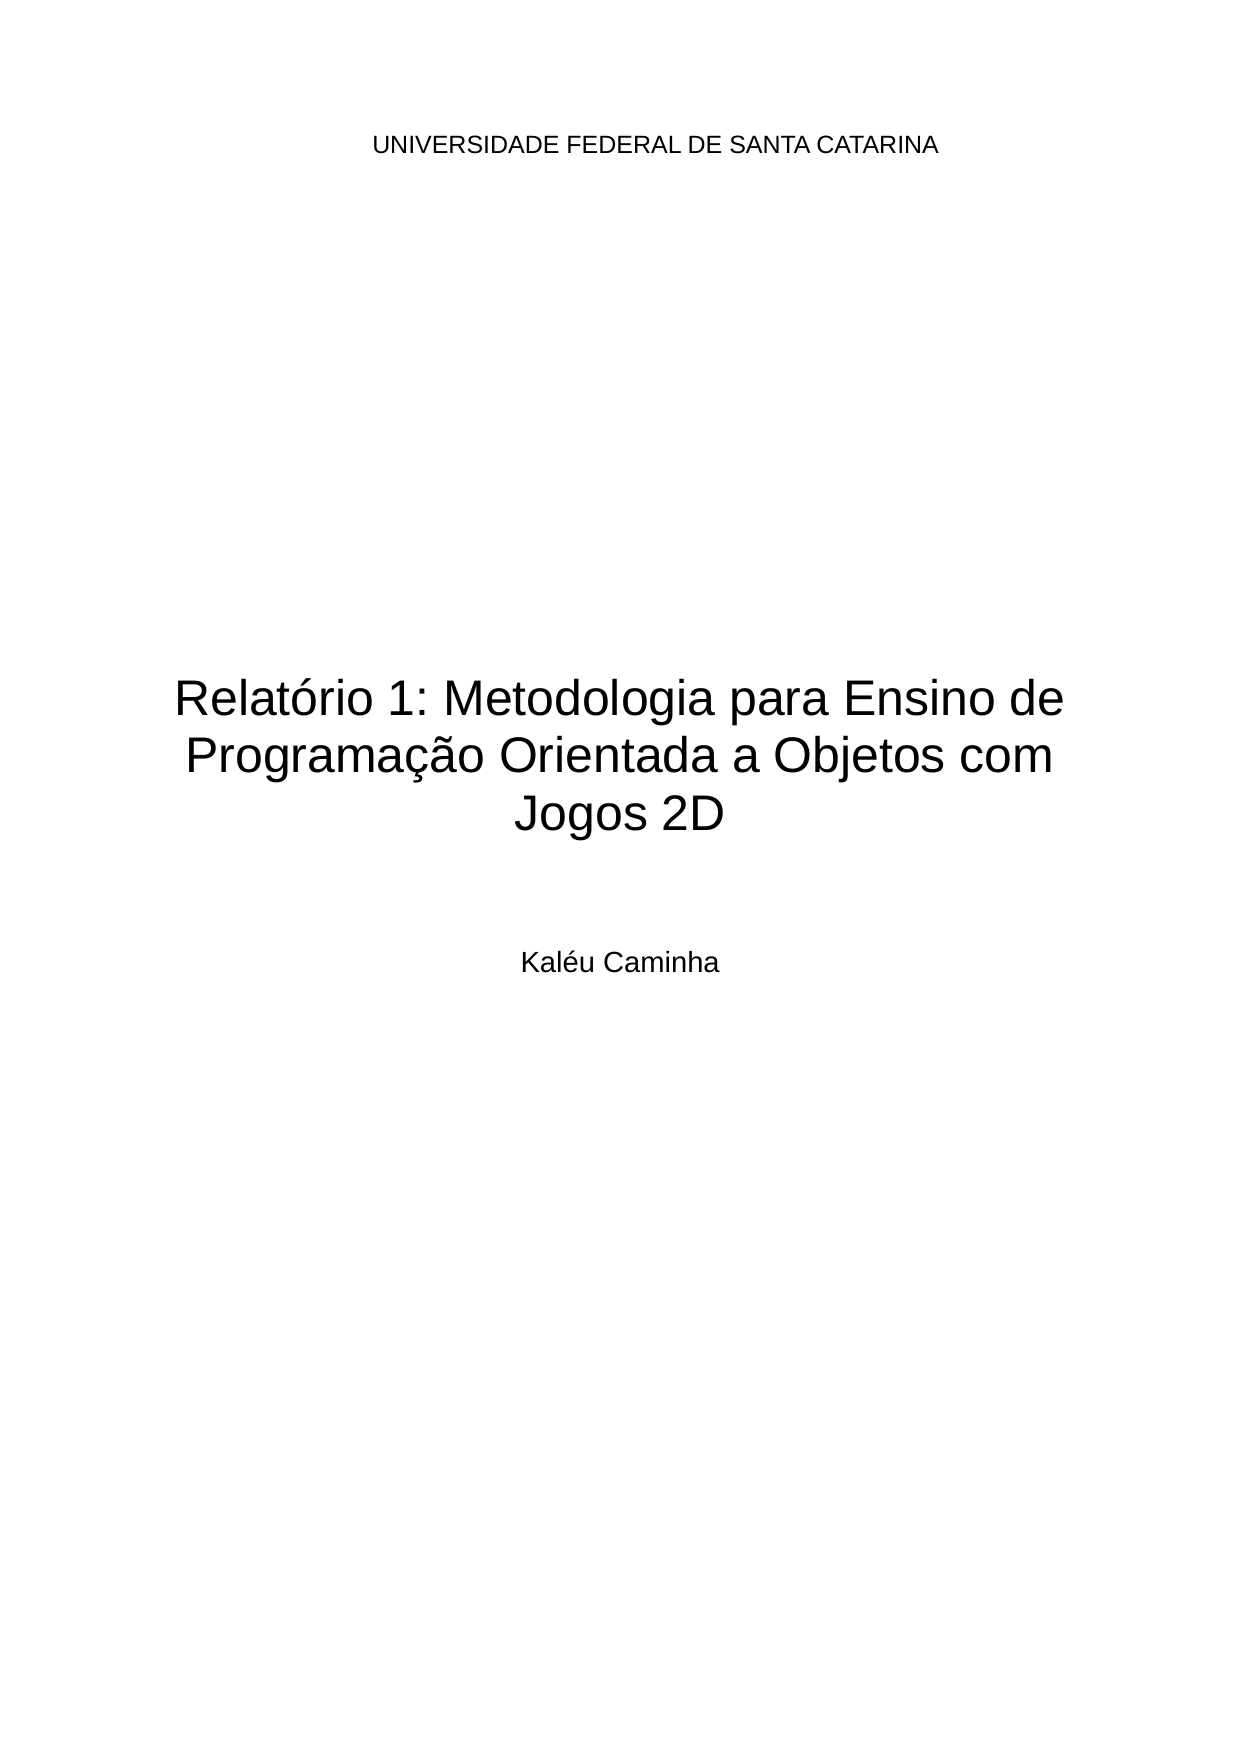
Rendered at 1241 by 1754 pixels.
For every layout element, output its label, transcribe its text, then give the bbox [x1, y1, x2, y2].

text UNIVERSIDADE FEDERAL DE SANTA CATARINA [118, 130, 1122, 159]
subtitle Kaléu Caminha [118, 944, 1122, 978]
text Relatório 1: Metodologia para Ensino de Programação Orientada a Objetos com Jogos 2D [118, 668, 1122, 841]
